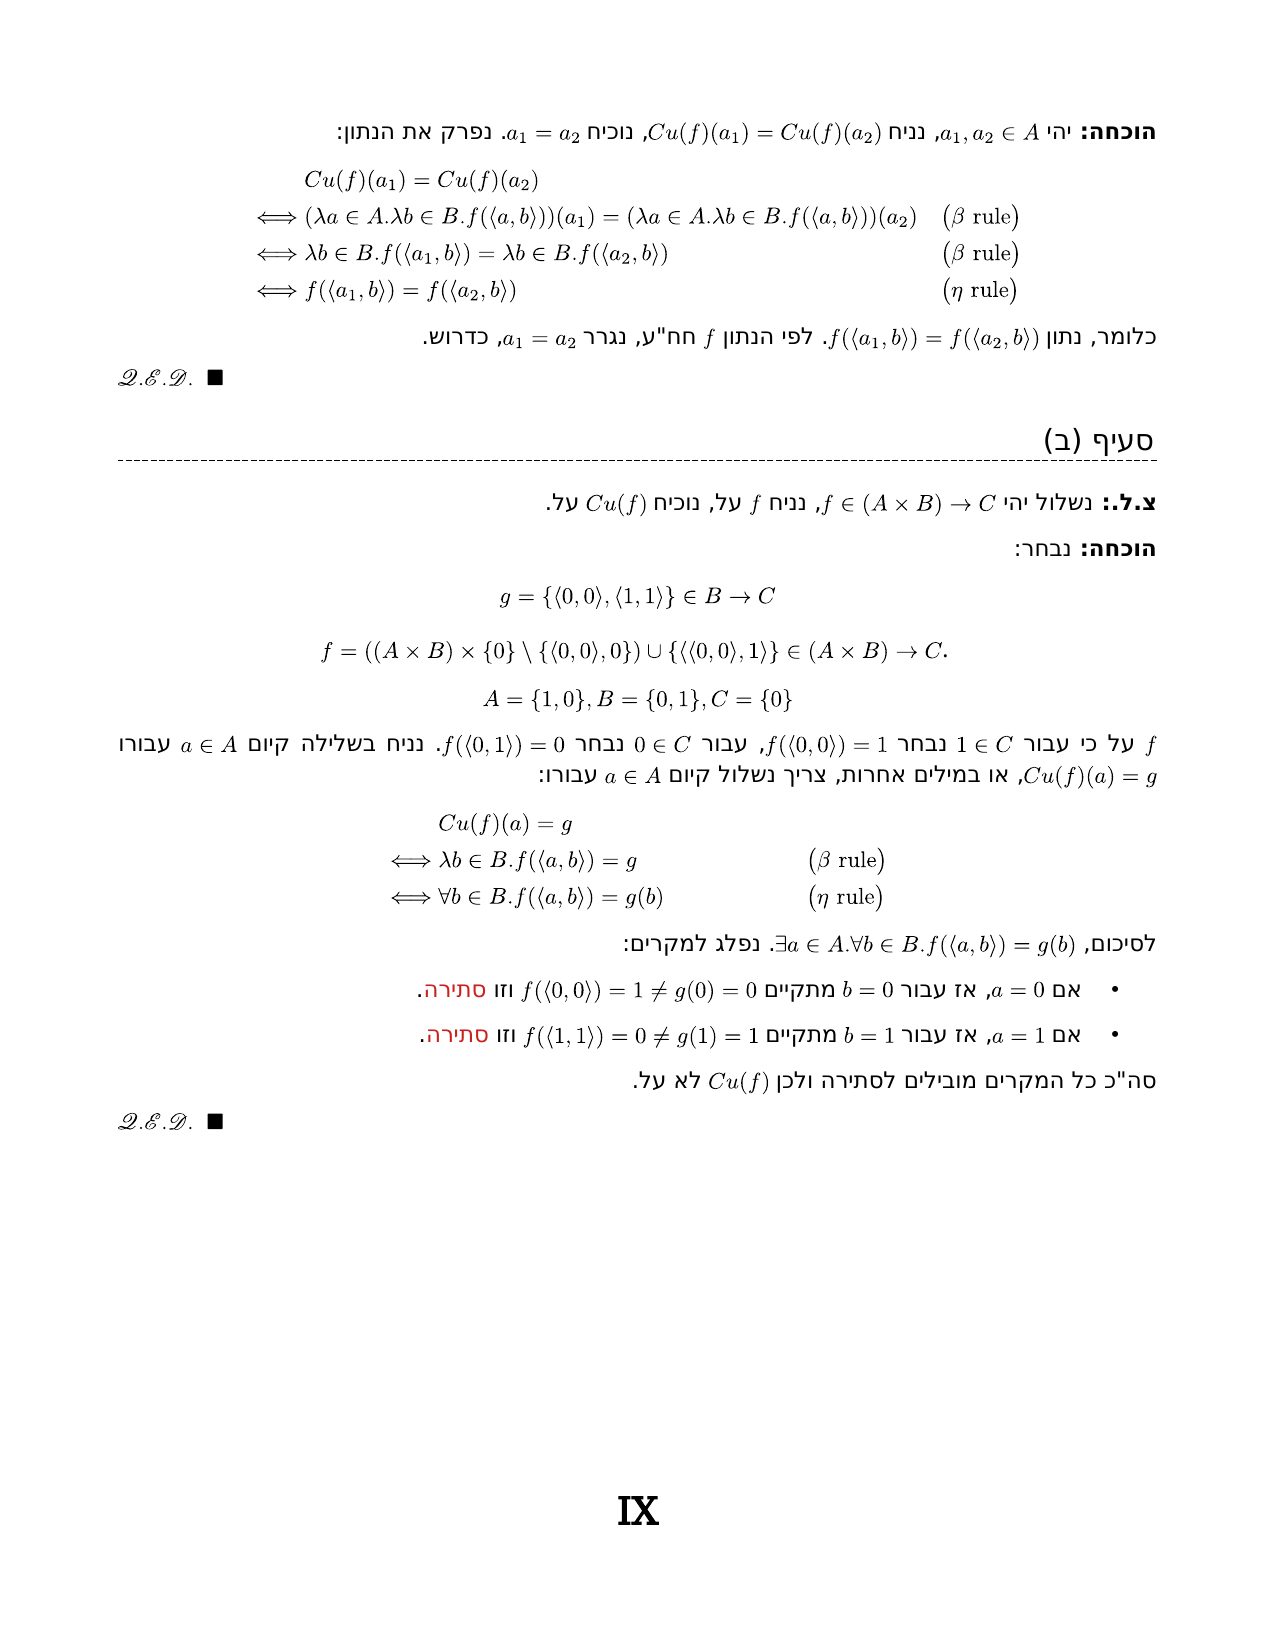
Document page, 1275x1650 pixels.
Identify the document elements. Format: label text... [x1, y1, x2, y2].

subtitle סעיף (ב) [118, 420, 1157, 460]
text כלומר, נתון . לפי הנתון חח"ע, נגרר , כדרוש. [118, 323, 1157, 351]
list אם , אז עבור מתקיים וזו סתירה. [118, 1022, 1119, 1049]
text על כי עבור נבחר , עבור נבחר . נניח בשלילה קיום עבורו , או במילים אחרות, צריך נשלול קיום עבורו: [118, 731, 1157, 789]
text הוכחה: נבחר: [118, 535, 1157, 562]
text . [124, 633, 1151, 665]
text צ.ל.: נשלול יהי , נניח על, נוכיח על. [118, 489, 1157, 516]
list אם , אז עבור מתקיים וזו סתירה. [118, 976, 1119, 1003]
text לסיכום, . נפלג למקרים: [118, 930, 1157, 957]
text סה"כ כל המקרים מובילים לסתירה ולכן לא על. [118, 1067, 1157, 1094]
text הוכחה: יהי , נניח , נוכיח . נפרק את הנתון: [118, 118, 1157, 145]
